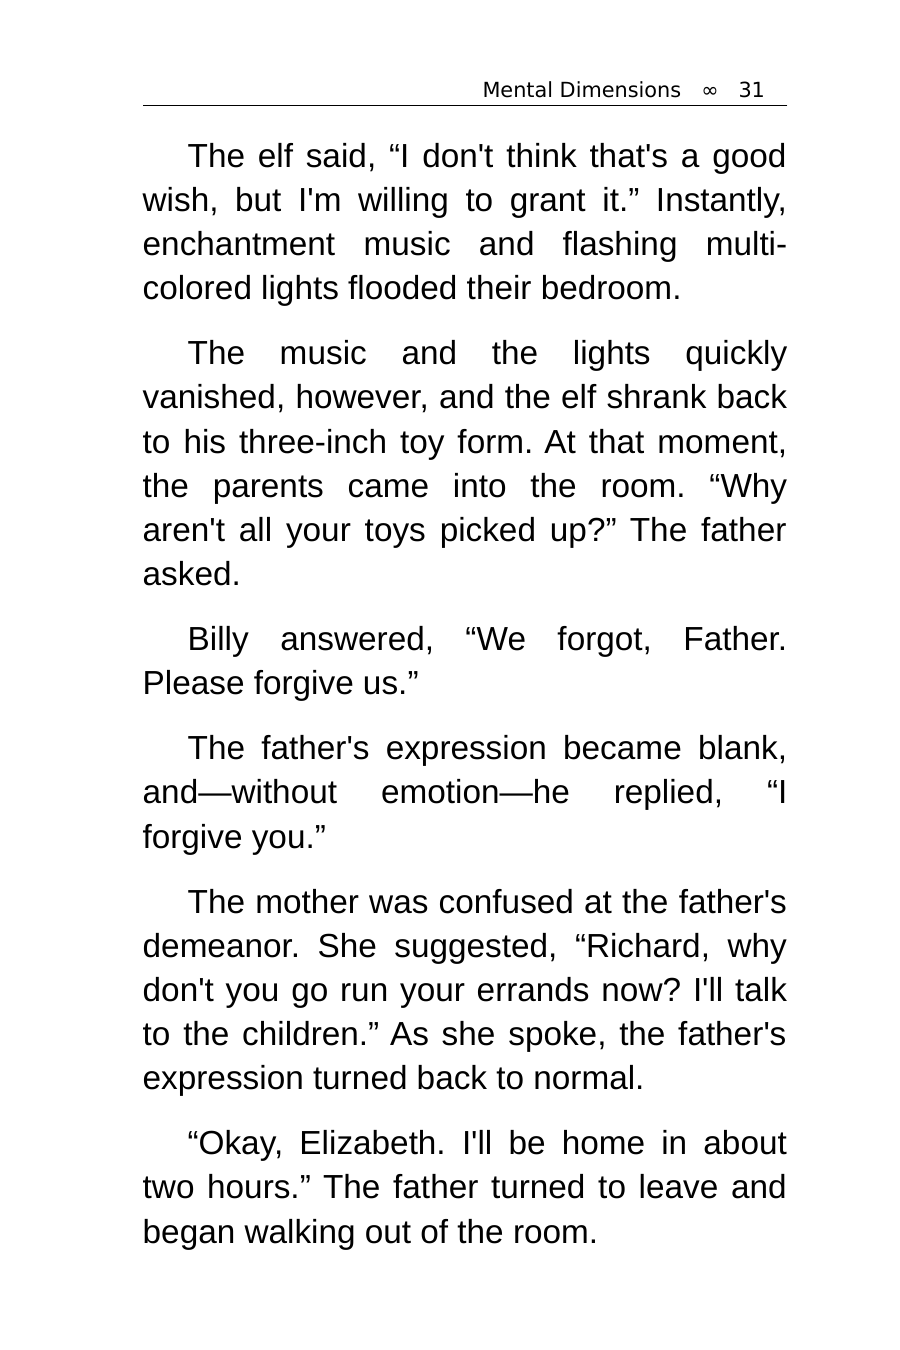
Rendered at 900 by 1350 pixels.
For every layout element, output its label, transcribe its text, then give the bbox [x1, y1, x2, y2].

text “Okay, Elizabeth. I'll be home in about two hours.” The father turned to leave and began walking out of the room. [142, 1123, 787, 1250]
text The music and the lights quickly vanished, however, and the elf shrank back to his three-inch toy form. At that moment, the parents came into the room. “Why aren't all your toys picked up?” The father asked. [142, 333, 787, 593]
text The mother was confused at the father's demeanor. She suggested, “Richard, why don't you go run your errands now? I'll talk to the children.” As she spoke, the father's expression turned back to normal. [142, 882, 787, 1097]
text The elf said, “I don't think that's a good wish, but I'm willing to grant it.” Instantly, enchantment music and flashing multi-colored lights flooded their bedroom. [142, 136, 787, 307]
text Billy answered, “We forgot, Father. Please forgive us.” [142, 619, 787, 702]
text The father's expression became blank, and—without emotion—he replied, “I forgive you.” [142, 728, 787, 855]
